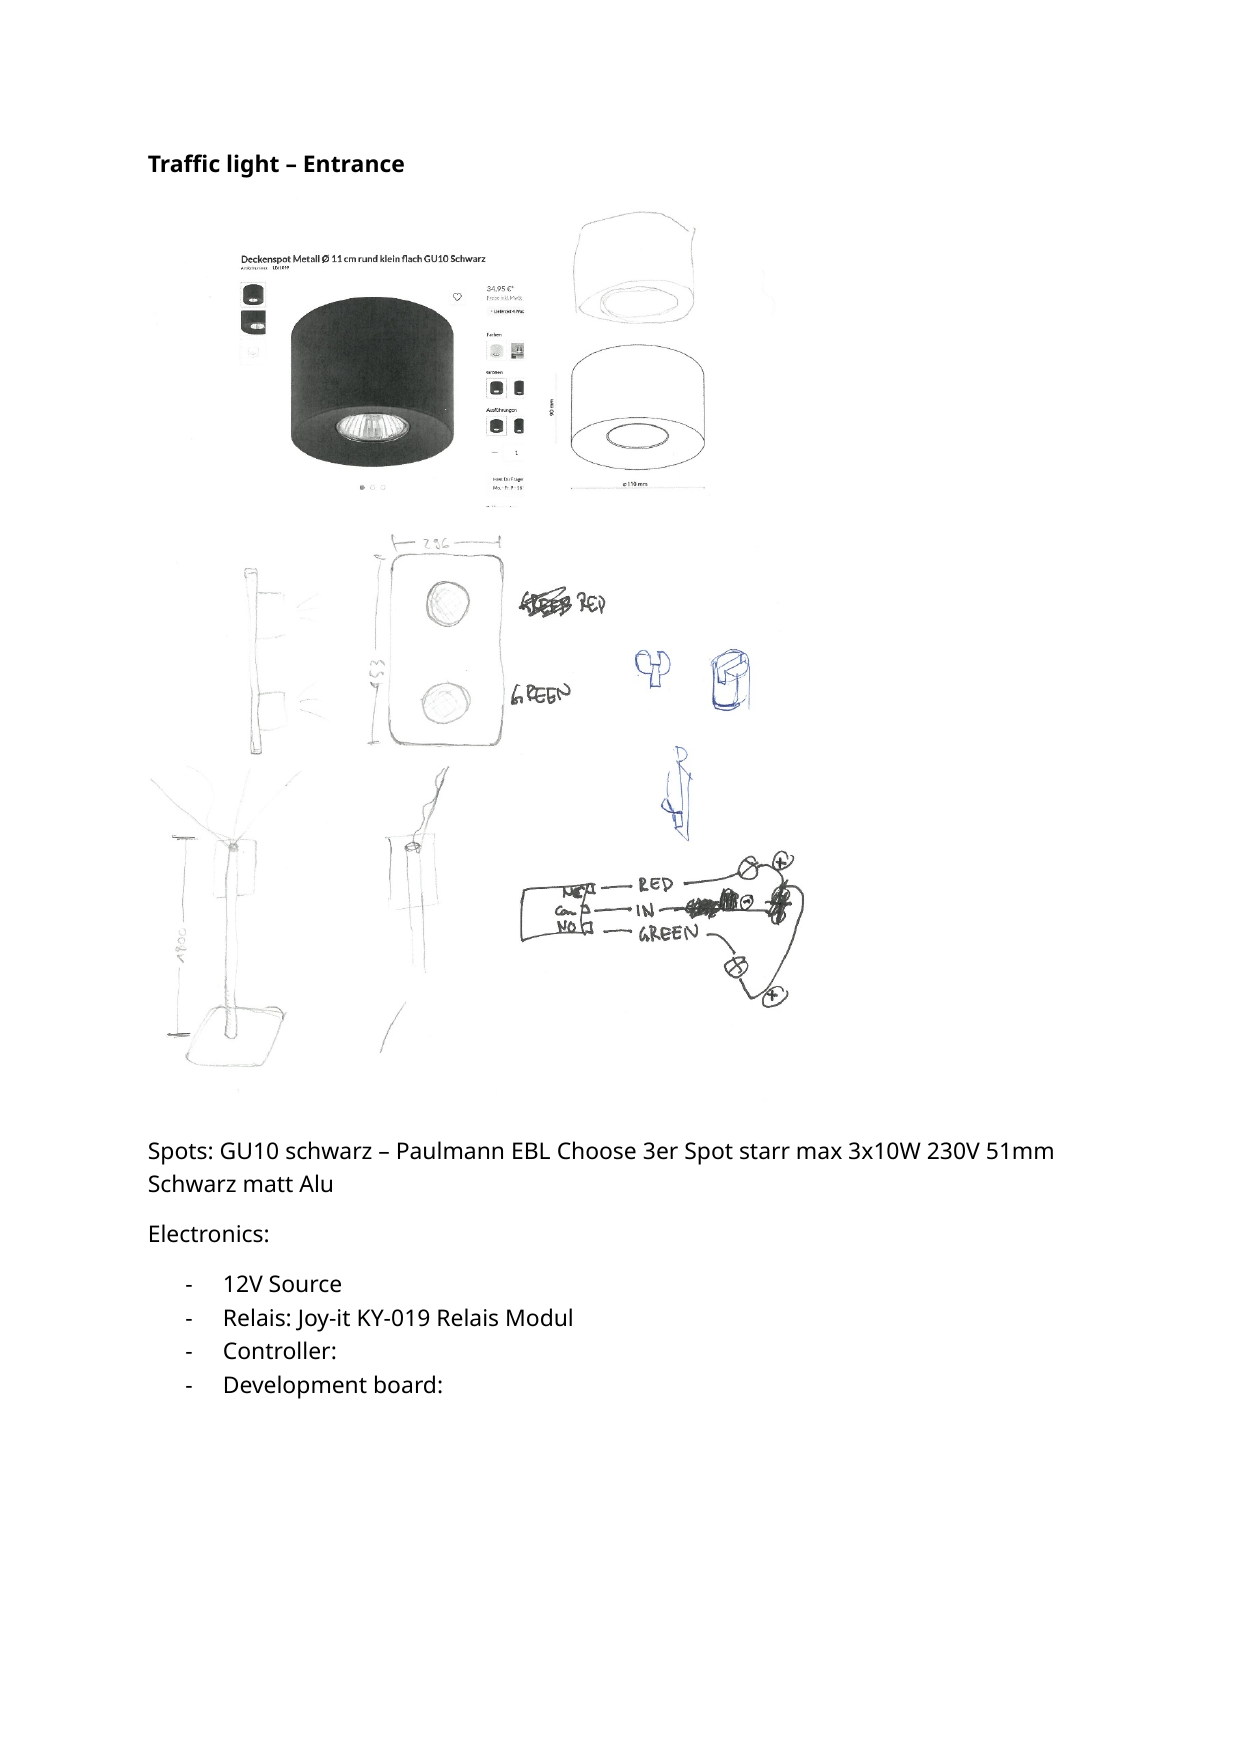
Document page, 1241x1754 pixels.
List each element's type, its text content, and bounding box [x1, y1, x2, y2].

list Development board: [185, 1368, 1093, 1400]
list 12V Source [185, 1268, 1093, 1299]
text Electronics: [148, 1218, 1093, 1249]
list Relais: Joy-it KY-019 Relais Modul [185, 1302, 1093, 1333]
list Controller: [185, 1335, 1093, 1366]
text Spots: GU10 schwarz – Paulmann EBL Choose 3er Spot starr max 3x10W 230V 51mm Schwarz matt Alu [148, 1134, 1093, 1199]
text Traffic light – Entrance [148, 148, 1093, 179]
